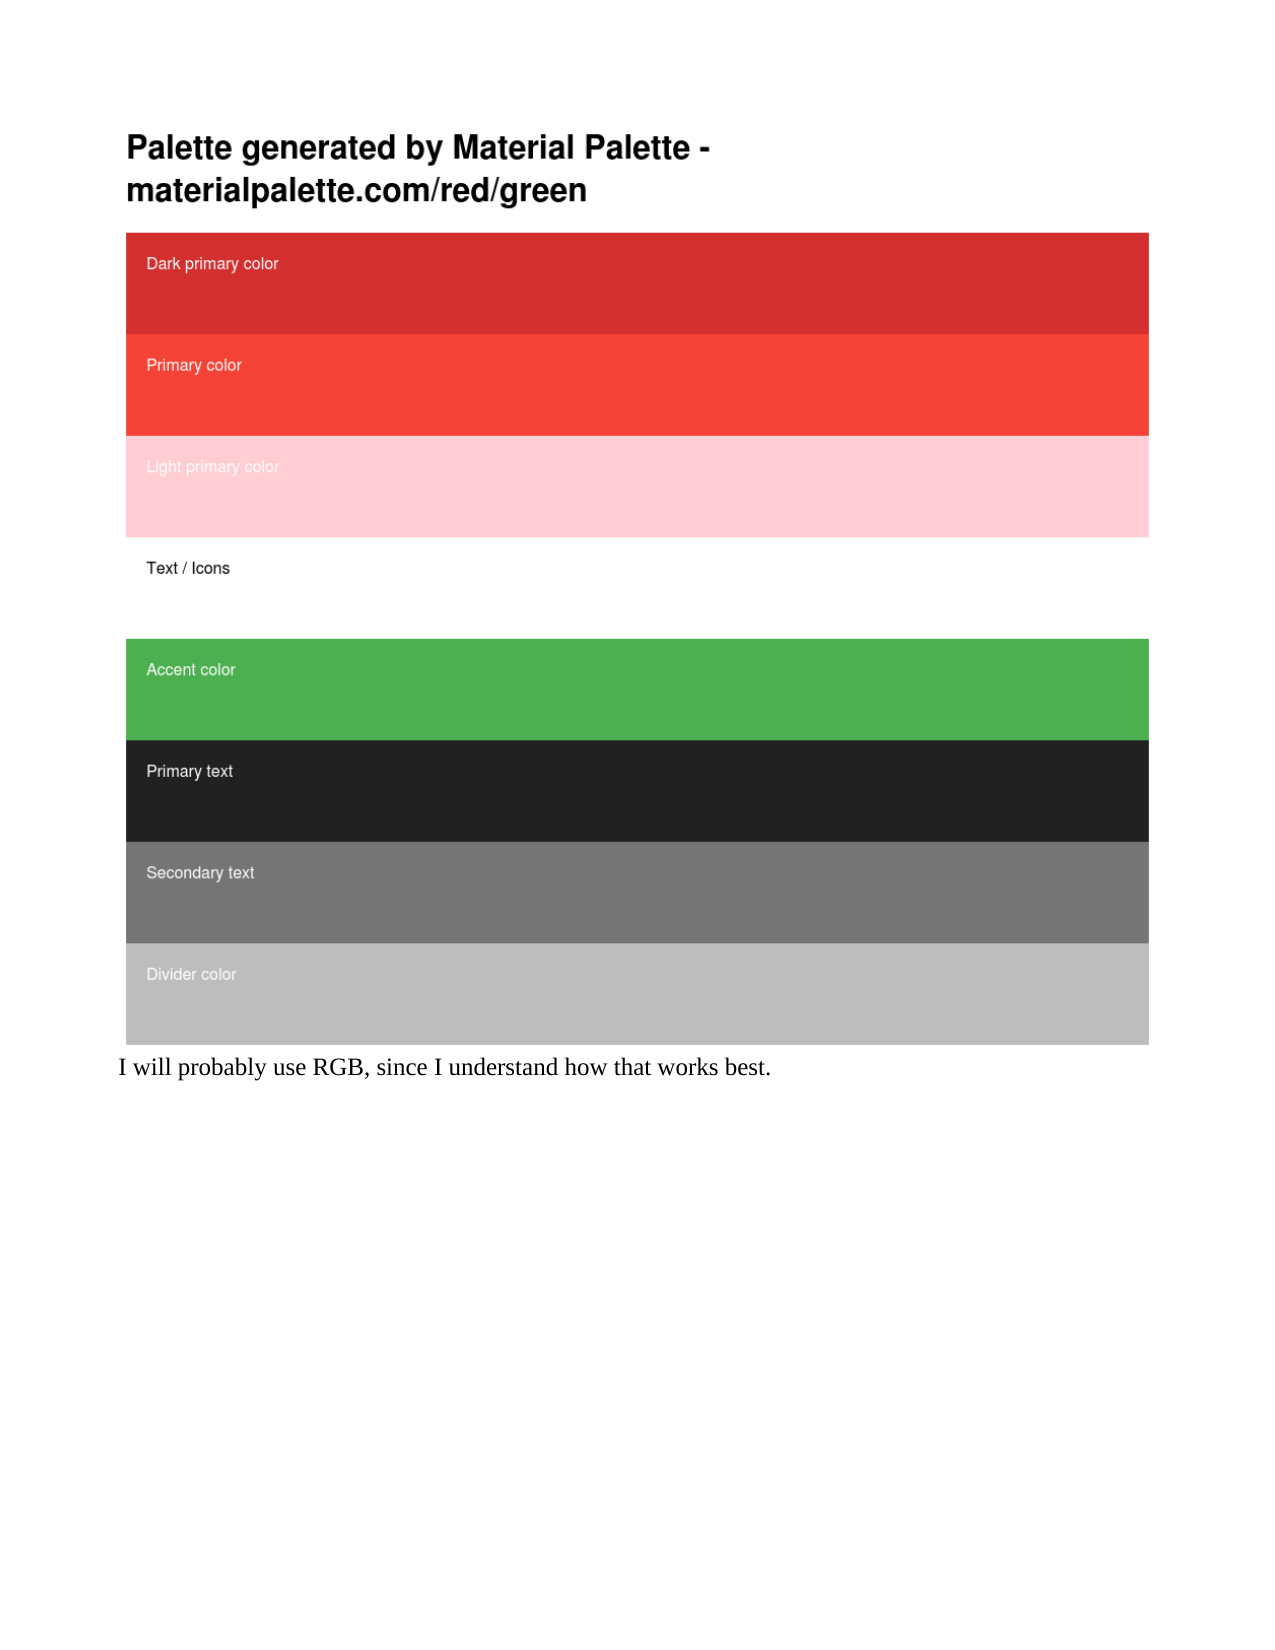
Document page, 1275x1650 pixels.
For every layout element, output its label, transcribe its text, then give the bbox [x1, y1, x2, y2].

picture [118, 118, 1157, 1053]
text I will probably use RGB, since I understand how that works best. [118, 1053, 1157, 1081]
